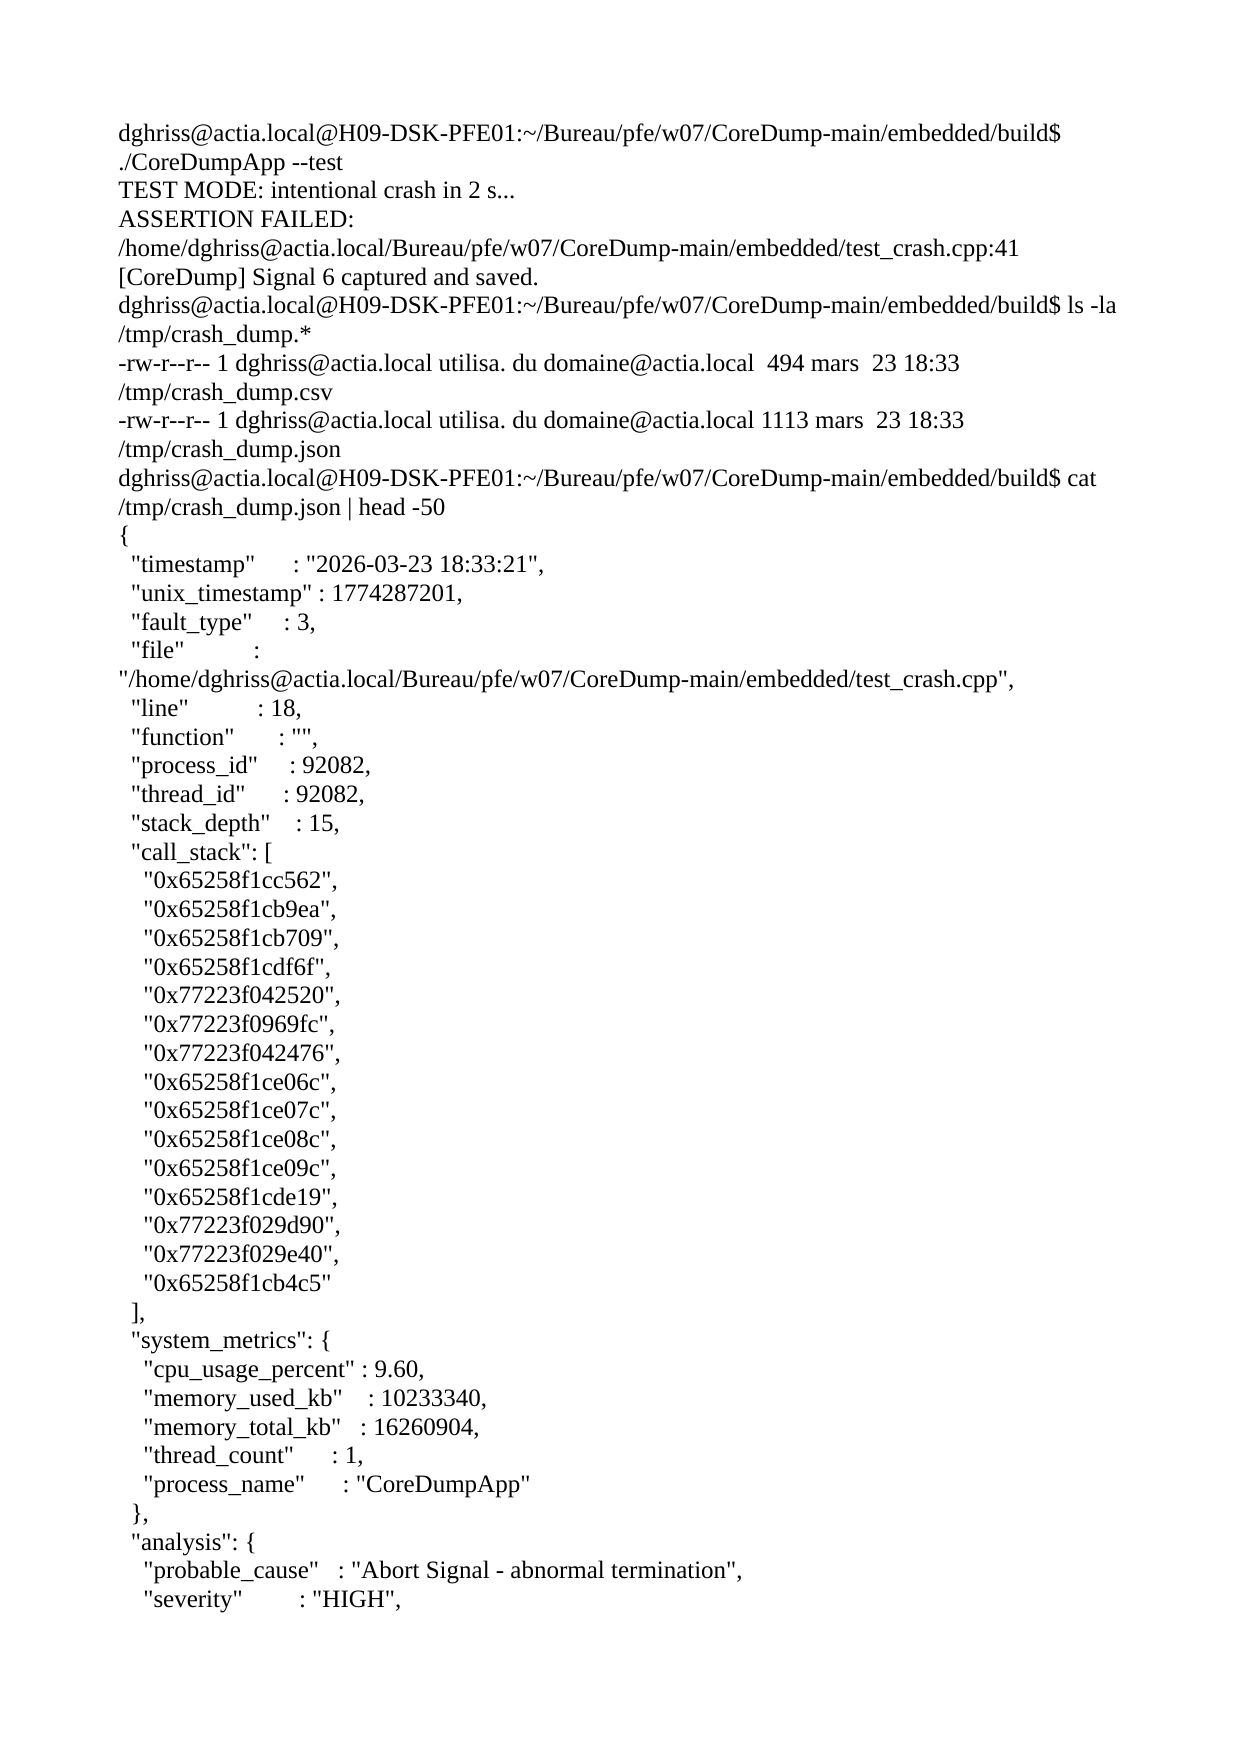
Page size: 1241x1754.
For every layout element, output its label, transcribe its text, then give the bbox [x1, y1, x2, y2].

text { [118, 521, 1122, 549]
text "0x65258f1cb9ea", [118, 894, 1122, 923]
text "0x77223f0969fc", [118, 1009, 1122, 1038]
text "fault_type" : 3, [118, 607, 1122, 636]
text "unix_timestamp" : 1774287201, [118, 578, 1122, 607]
text "0x65258f1cc562", [118, 866, 1122, 894]
text "timestamp" : "2026-03-23 18:33:21", [118, 549, 1122, 578]
text "process_id" : 92082, [118, 751, 1122, 779]
text "memory_used_kb" : 10233340, [118, 1383, 1122, 1412]
text "severity" : "HIGH", [118, 1584, 1122, 1613]
text "line" : 18, [118, 693, 1122, 722]
text -rw-r--r-- 1 dghriss@actia.local utilisa. du domaine@actia.local 494 mars 23 18:33 /tmp/crash_dump.csv [118, 348, 1122, 406]
text "memory_total_kb" : 16260904, [118, 1412, 1122, 1441]
text "probable_cause" : "Abort Signal - abnormal termination", [118, 1556, 1122, 1584]
text "0x65258f1cde19", [118, 1182, 1122, 1211]
text "0x65258f1ce09c", [118, 1153, 1122, 1182]
text dghriss@actia.local@H09-DSK-PFE01:~/Bureau/pfe/w07/CoreDump-main/embedded/build$ ./CoreDumpApp --test [118, 118, 1122, 176]
text "system_metrics": { [118, 1326, 1122, 1354]
text "thread_id" : 92082, [118, 779, 1122, 808]
text [CoreDump] Signal 6 captured and saved. [118, 262, 1122, 291]
text "0x77223f042476", [118, 1038, 1122, 1067]
text "stack_depth" : 15, [118, 808, 1122, 837]
text "0x65258f1ce08c", [118, 1124, 1122, 1153]
text "0x65258f1cb4c5" [118, 1268, 1122, 1297]
text "0x65258f1cb709", [118, 923, 1122, 952]
text "0x65258f1cdf6f", [118, 952, 1122, 981]
text dghriss@actia.local@H09-DSK-PFE01:~/Bureau/pfe/w07/CoreDump-main/embedded/build$ cat /tmp/crash_dump.json | head -50 [118, 463, 1122, 521]
text "thread_count" : 1, [118, 1441, 1122, 1469]
text "0x77223f042520", [118, 981, 1122, 1009]
text "process_name" : "CoreDumpApp" [118, 1469, 1122, 1498]
text "function" : "", [118, 722, 1122, 751]
text "0x65258f1ce07c", [118, 1096, 1122, 1124]
text "0x65258f1ce06c", [118, 1067, 1122, 1096]
text ASSERTION FAILED: /home/dghriss@actia.local/Bureau/pfe/w07/CoreDump-main/embedded/test_crash.cpp:41 [118, 204, 1122, 262]
text "call_stack": [ [118, 837, 1122, 866]
text "cpu_usage_percent" : 9.60, [118, 1354, 1122, 1383]
text "file" : "/home/dghriss@actia.local/Bureau/pfe/w07/CoreDump-main/embedded/test_crash.cpp", [118, 636, 1122, 693]
text -rw-r--r-- 1 dghriss@actia.local utilisa. du domaine@actia.local 1113 mars 23 18:33 /tmp/crash_dump.json [118, 406, 1122, 463]
text }, [118, 1498, 1122, 1527]
text "0x77223f029e40", [118, 1239, 1122, 1268]
text "0x77223f029d90", [118, 1211, 1122, 1239]
text dghriss@actia.local@H09-DSK-PFE01:~/Bureau/pfe/w07/CoreDump-main/embedded/build$ ls -la /tmp/crash_dump.* [118, 291, 1122, 348]
text TEST MODE: intentional crash in 2 s... [118, 176, 1122, 204]
text ], [118, 1297, 1122, 1326]
text "analysis": { [118, 1527, 1122, 1556]
